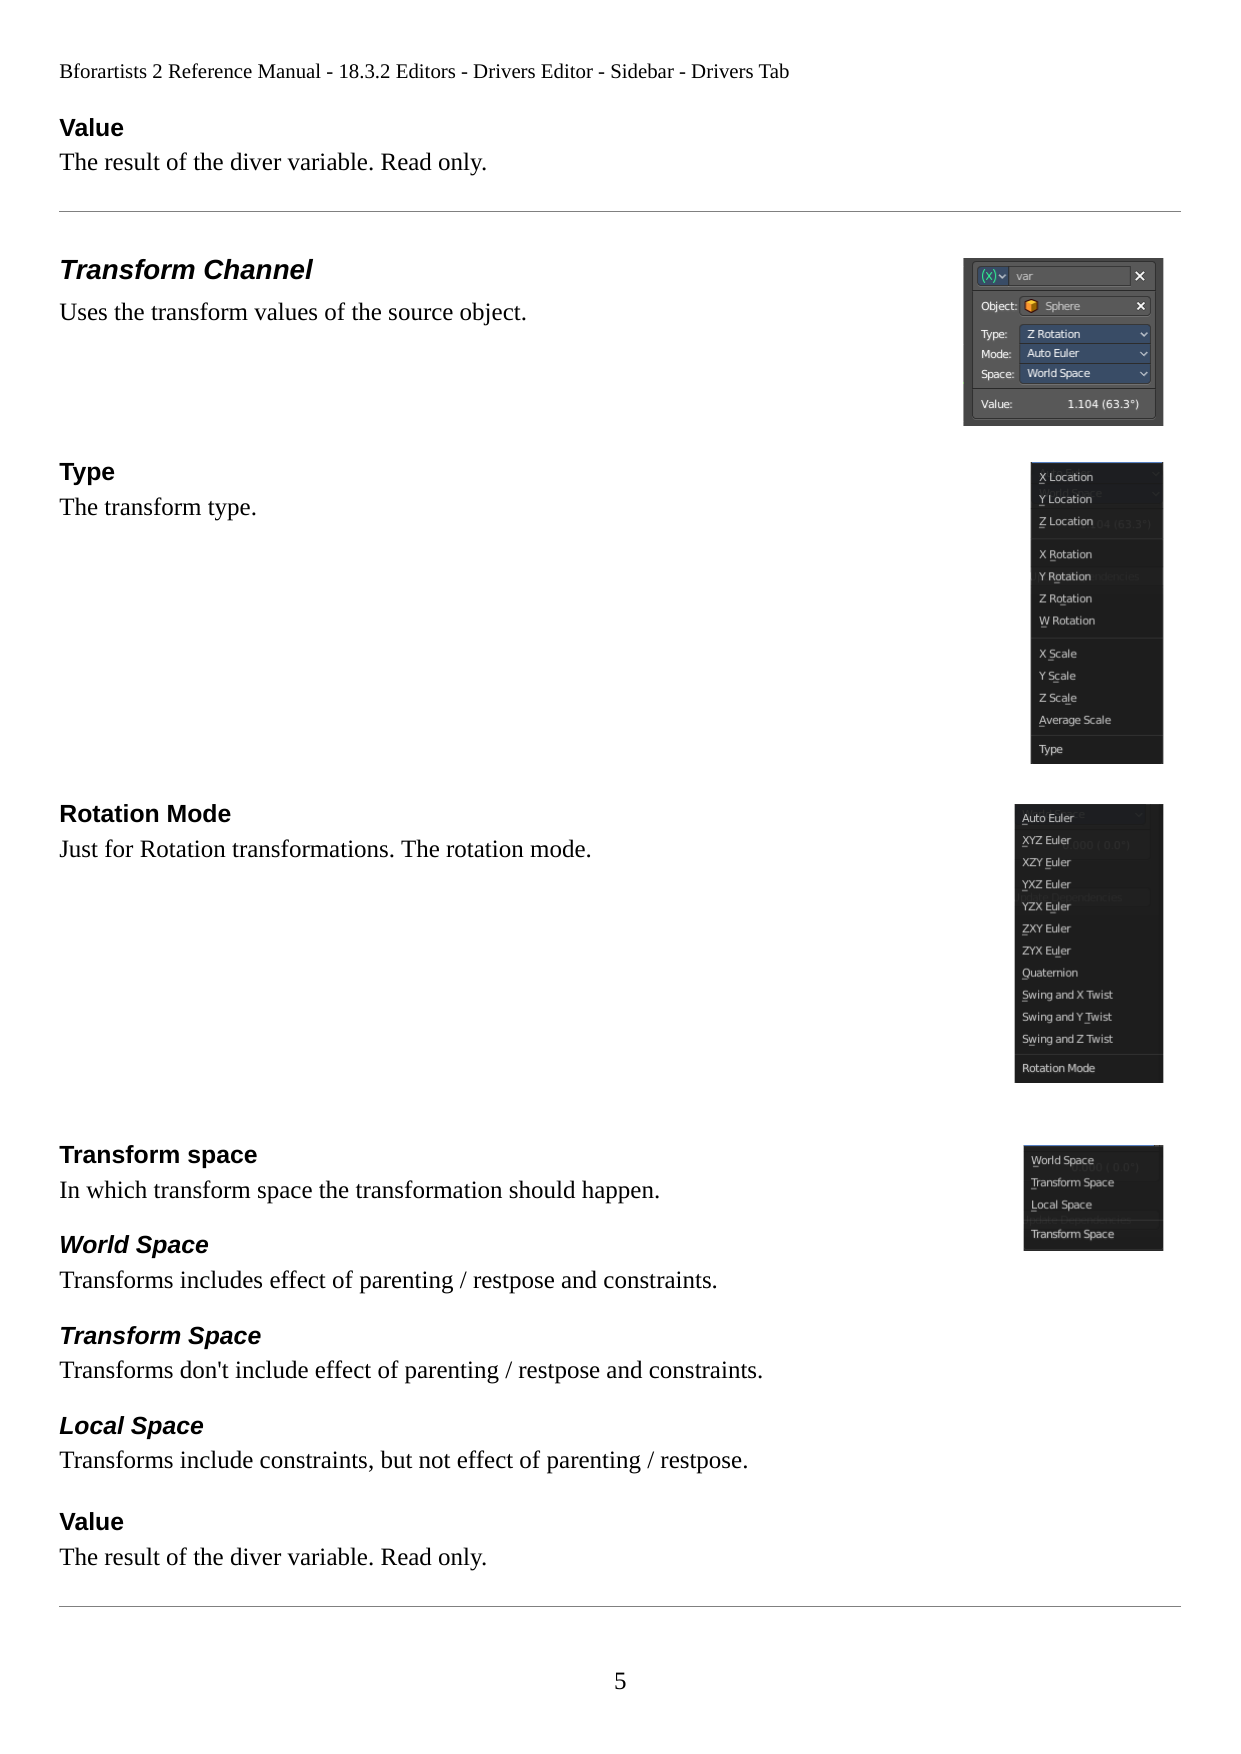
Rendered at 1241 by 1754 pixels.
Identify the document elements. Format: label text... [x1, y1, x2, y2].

subtitle Type [59, 457, 1181, 486]
subtitle Transform Space [59, 1321, 1181, 1349]
text Just for Rotation transformations. The rotation mode. [59, 834, 1014, 862]
text In which transform space the transformation should happen. [59, 1175, 1023, 1204]
subtitle World Space [59, 1231, 1181, 1259]
subtitle Rotation Mode [59, 799, 1181, 827]
picture [1023, 1145, 1164, 1251]
text The transform type. [59, 492, 1030, 521]
text Transforms includes effect of parenting / restpose and constraints. [59, 1265, 1181, 1294]
subtitle Value [59, 113, 1181, 141]
picture [1014, 804, 1164, 1083]
subtitle Local Space [59, 1411, 1181, 1439]
picture [1030, 462, 1164, 764]
subtitle Value [59, 1507, 1181, 1536]
text The result of the diver variable. Read only. [59, 147, 1181, 176]
text [1164, 492, 1181, 521]
text The result of the diver variable. Read only. [59, 1542, 1181, 1571]
subtitle Transform Channel [59, 253, 1181, 285]
text Transforms include constraints, but not effect of parenting / restpose. [59, 1446, 1181, 1474]
picture [963, 258, 1164, 426]
text Uses the transform values of the source object. [59, 297, 963, 326]
text Transforms don't include effect of parenting / restpose and constraints. [59, 1356, 1181, 1384]
subtitle Transform space [59, 1141, 1181, 1169]
